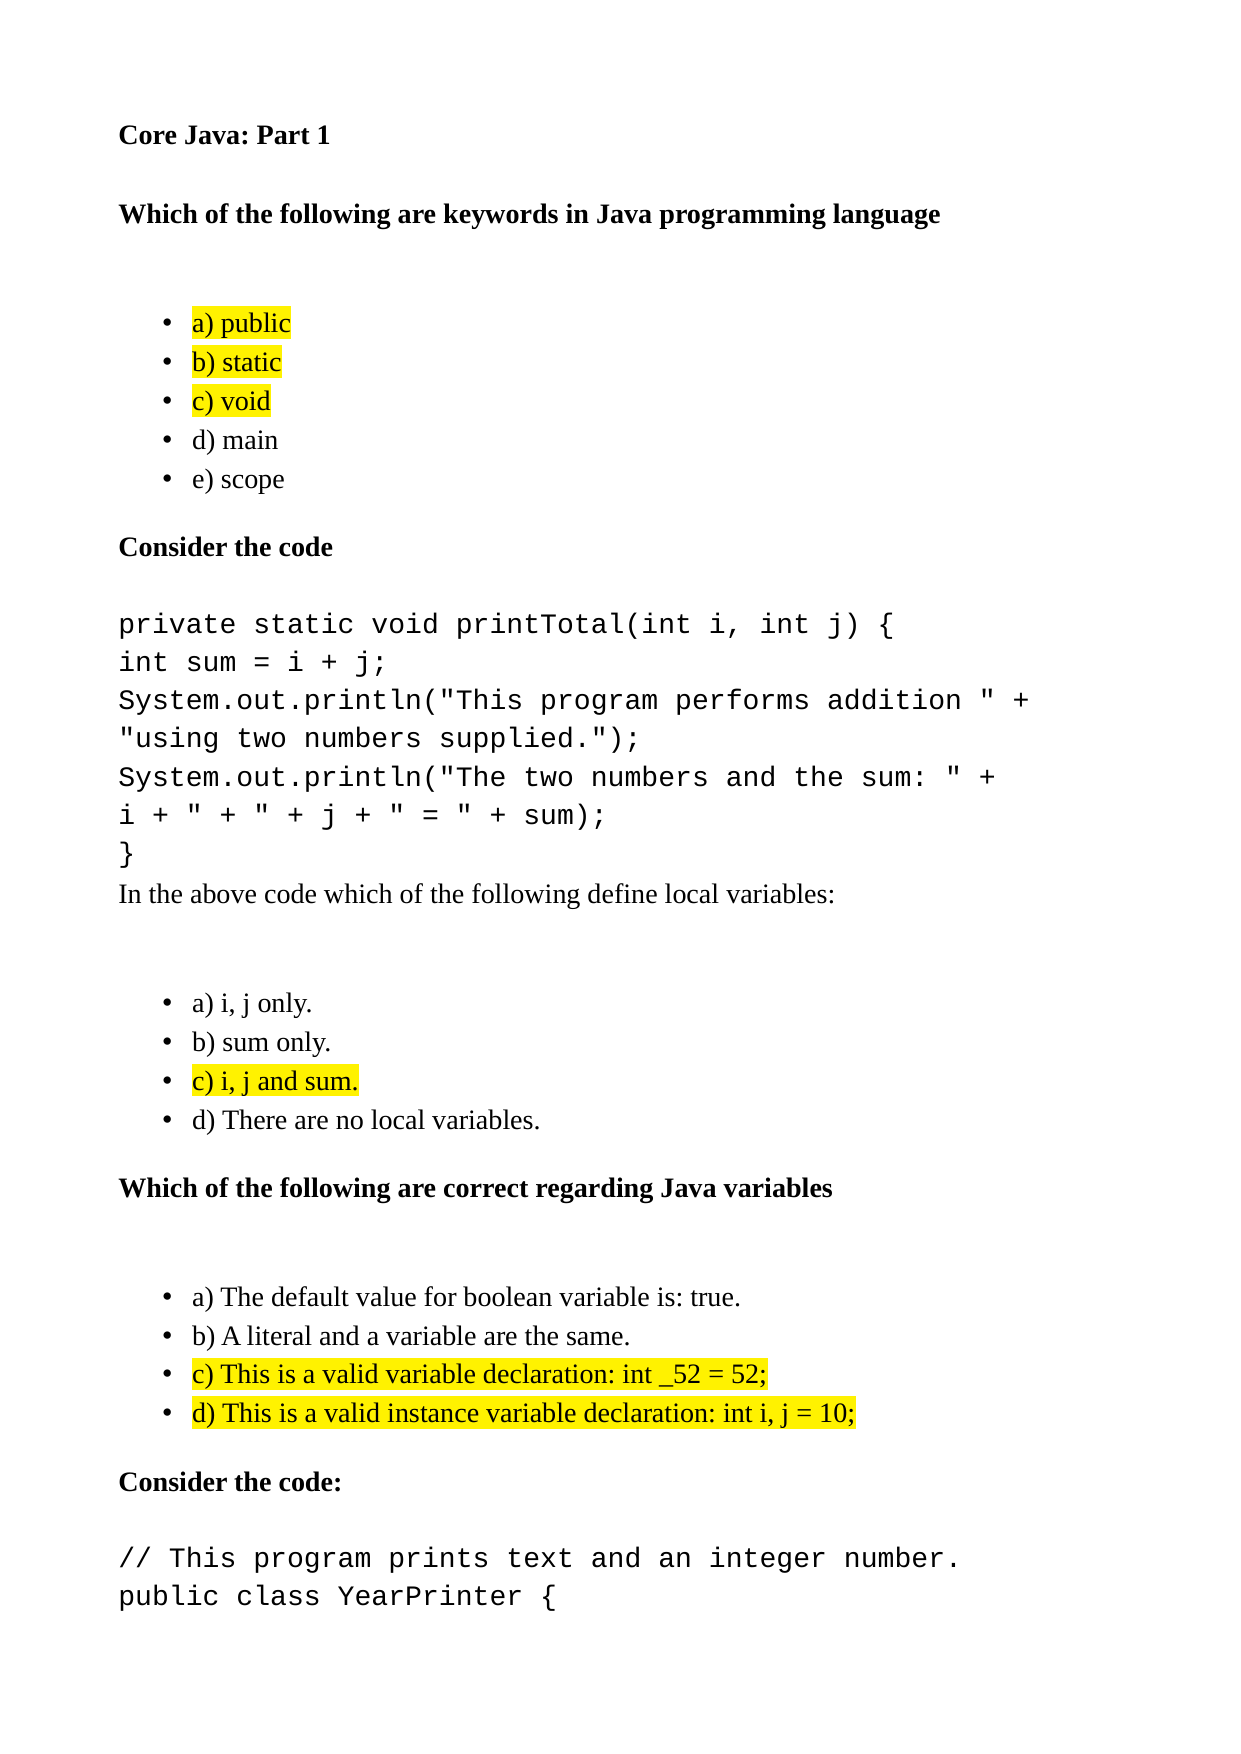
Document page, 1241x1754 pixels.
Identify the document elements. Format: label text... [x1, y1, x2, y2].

text Which of the following are keywords in Java programming language [118, 198, 1122, 230]
text public class YearPrinter { [118, 1582, 1122, 1614]
text } [118, 839, 1122, 871]
text private static void printTotal(int i, int j) { [118, 610, 1122, 642]
list a) public [162, 306, 1122, 339]
list c) This is a valid variable declaration: int _52 = 52; [162, 1357, 1122, 1390]
list b) A literal and a variable are the same. [162, 1318, 1122, 1351]
list c) i, j and sum. [162, 1064, 1122, 1096]
text Consider the code [118, 530, 1122, 563]
list d) This is a valid instance variable declaration: int i, j = 10; [162, 1396, 1122, 1429]
list c) void [162, 384, 1122, 417]
text Which of the following are correct regarding Java variables [118, 1171, 1122, 1203]
list a) The default value for boolean variable is: true. [162, 1279, 1122, 1312]
text // This program prints text and an integer number. [118, 1544, 1122, 1576]
list e) scope [162, 462, 1122, 494]
list b) sum only. [162, 1025, 1122, 1057]
list b) static [162, 345, 1122, 378]
text In the above code which of the following define local variables: [118, 877, 1122, 910]
text Core Java: Part 1 [118, 118, 1122, 151]
text int sum = i + j; [118, 648, 1122, 680]
list d) main [162, 423, 1122, 456]
text System.out.println("This program performs addition " + [118, 686, 1122, 718]
list a) i, j only. [162, 986, 1122, 1018]
list d) There are no local variables. [162, 1103, 1122, 1135]
text Consider the code: [118, 1464, 1122, 1497]
text i + " + " + j + " = " + sum); [118, 801, 1122, 833]
text "using two numbers supplied."); [118, 724, 1122, 756]
text System.out.println("The two numbers and the sum: " + [118, 763, 1122, 794]
